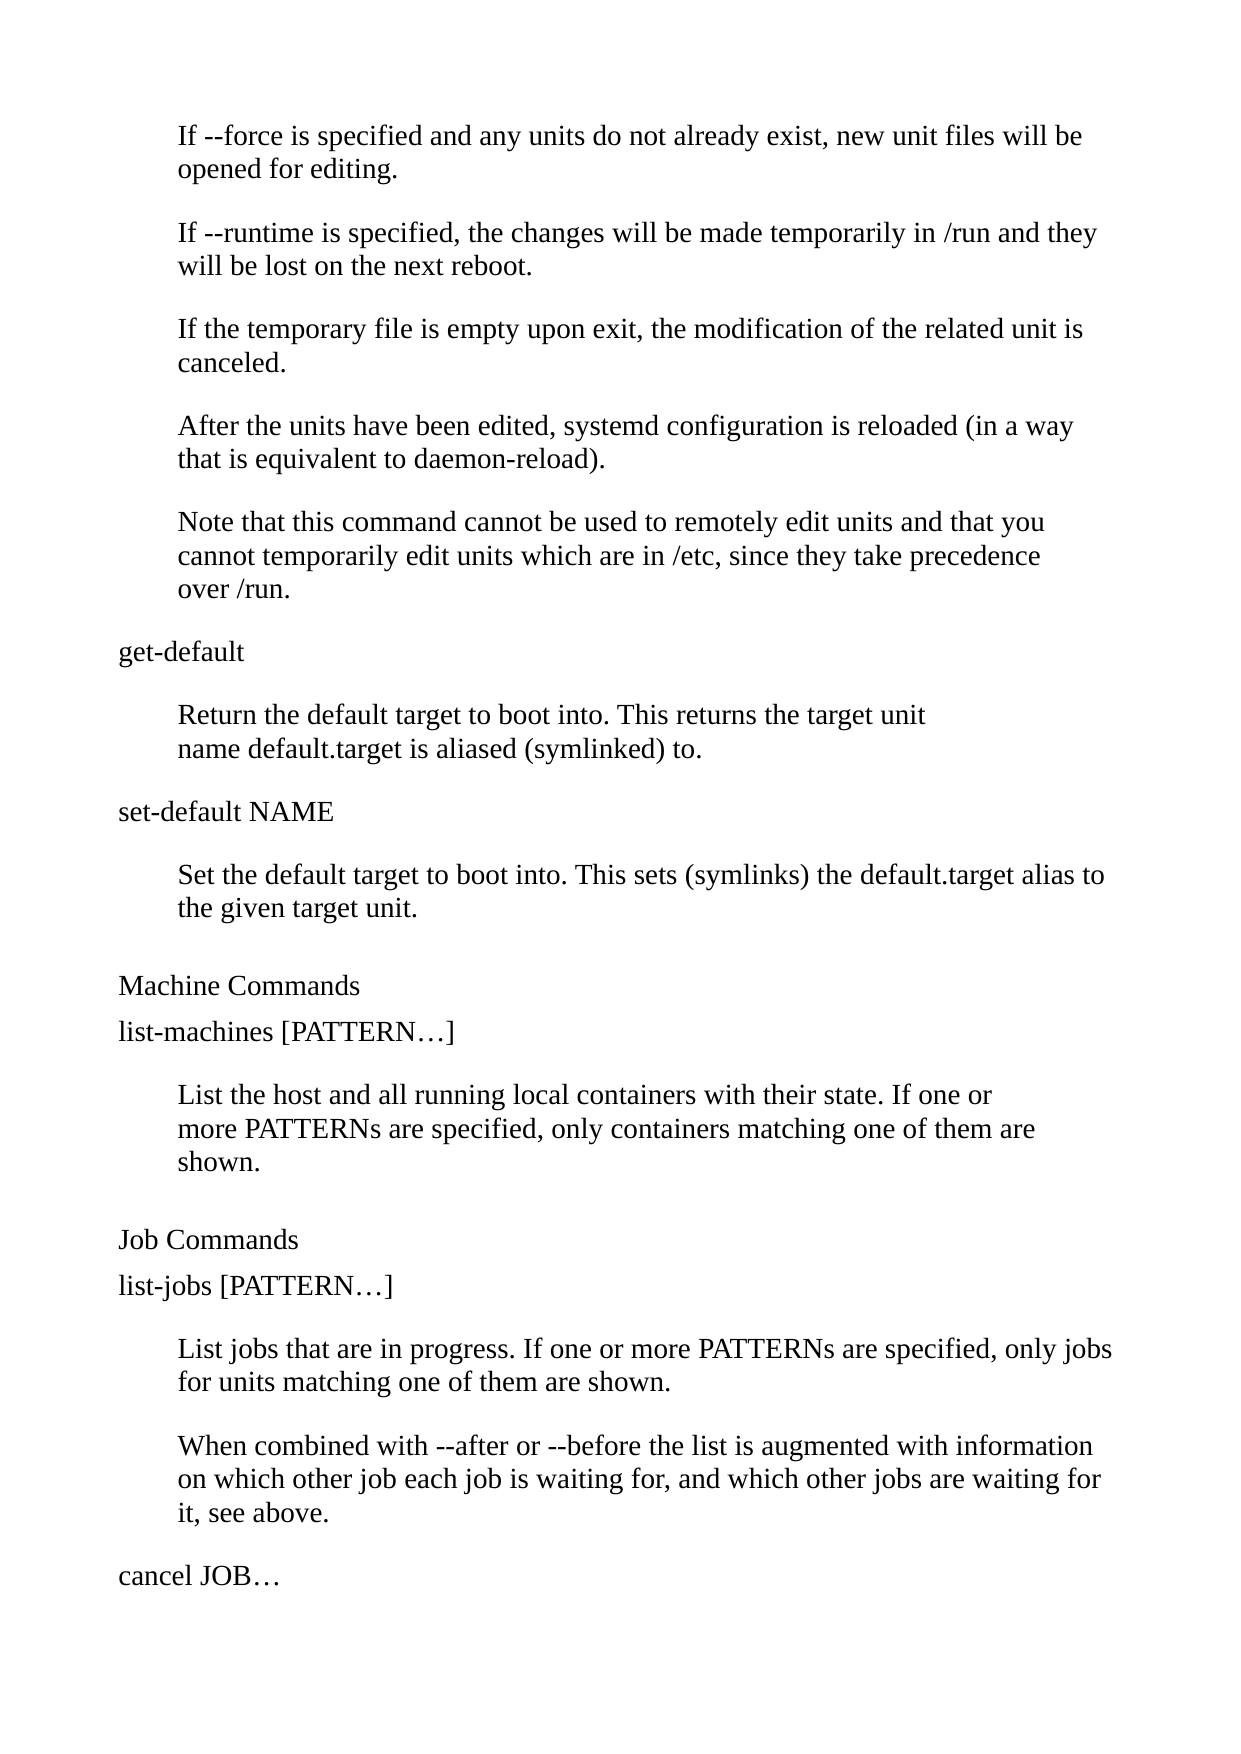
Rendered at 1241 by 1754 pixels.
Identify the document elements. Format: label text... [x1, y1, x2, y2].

subtitle set-default NAME [118, 794, 1122, 828]
list When combined with --after or --before the list is augmented with information on which other job each job is waiting for, and which other jobs are waiting for it, see above. [177, 1428, 1122, 1528]
list Return the default target to boot into. This returns the target unit name default.target is aliased (symlinked) to. [177, 697, 1122, 764]
list List the host and all running local containers with their state. If one or more PATTERNs are specified, only containers matching one of them are shown. [177, 1077, 1122, 1178]
subtitle list-jobs [PATTERN…] [118, 1268, 1122, 1302]
subtitle get-default [118, 634, 1122, 668]
list If --force is specified and any units do not already exist, new unit files will be opened for editing. [177, 118, 1122, 185]
list After the units have been edited, systemd configuration is reloaded (in a way that is equivalent to daemon-reload). [177, 408, 1122, 475]
list Note that this command cannot be used to remotely edit units and that you cannot temporarily edit units which are in /etc, since they take precedence over /run. [177, 504, 1122, 605]
list Set the default target to boot into. This sets (symlinks) the default.target alias to the given target unit. [177, 857, 1122, 924]
list If the temporary file is empty upon exit, the modification of the related unit is canceled. [177, 311, 1122, 378]
list List jobs that are in progress. If one or more PATTERNs are specified, only jobs for units matching one of them are shown. [177, 1331, 1122, 1398]
subtitle list-machines [PATTERN…] [118, 1014, 1122, 1048]
subtitle Machine Commands [118, 968, 1122, 1002]
list If --runtime is specified, the changes will be made temporarily in /run and they will be lost on the next reboot. [177, 215, 1122, 282]
subtitle Job Commands [118, 1222, 1122, 1256]
subtitle cancel JOB… [118, 1558, 1122, 1591]
